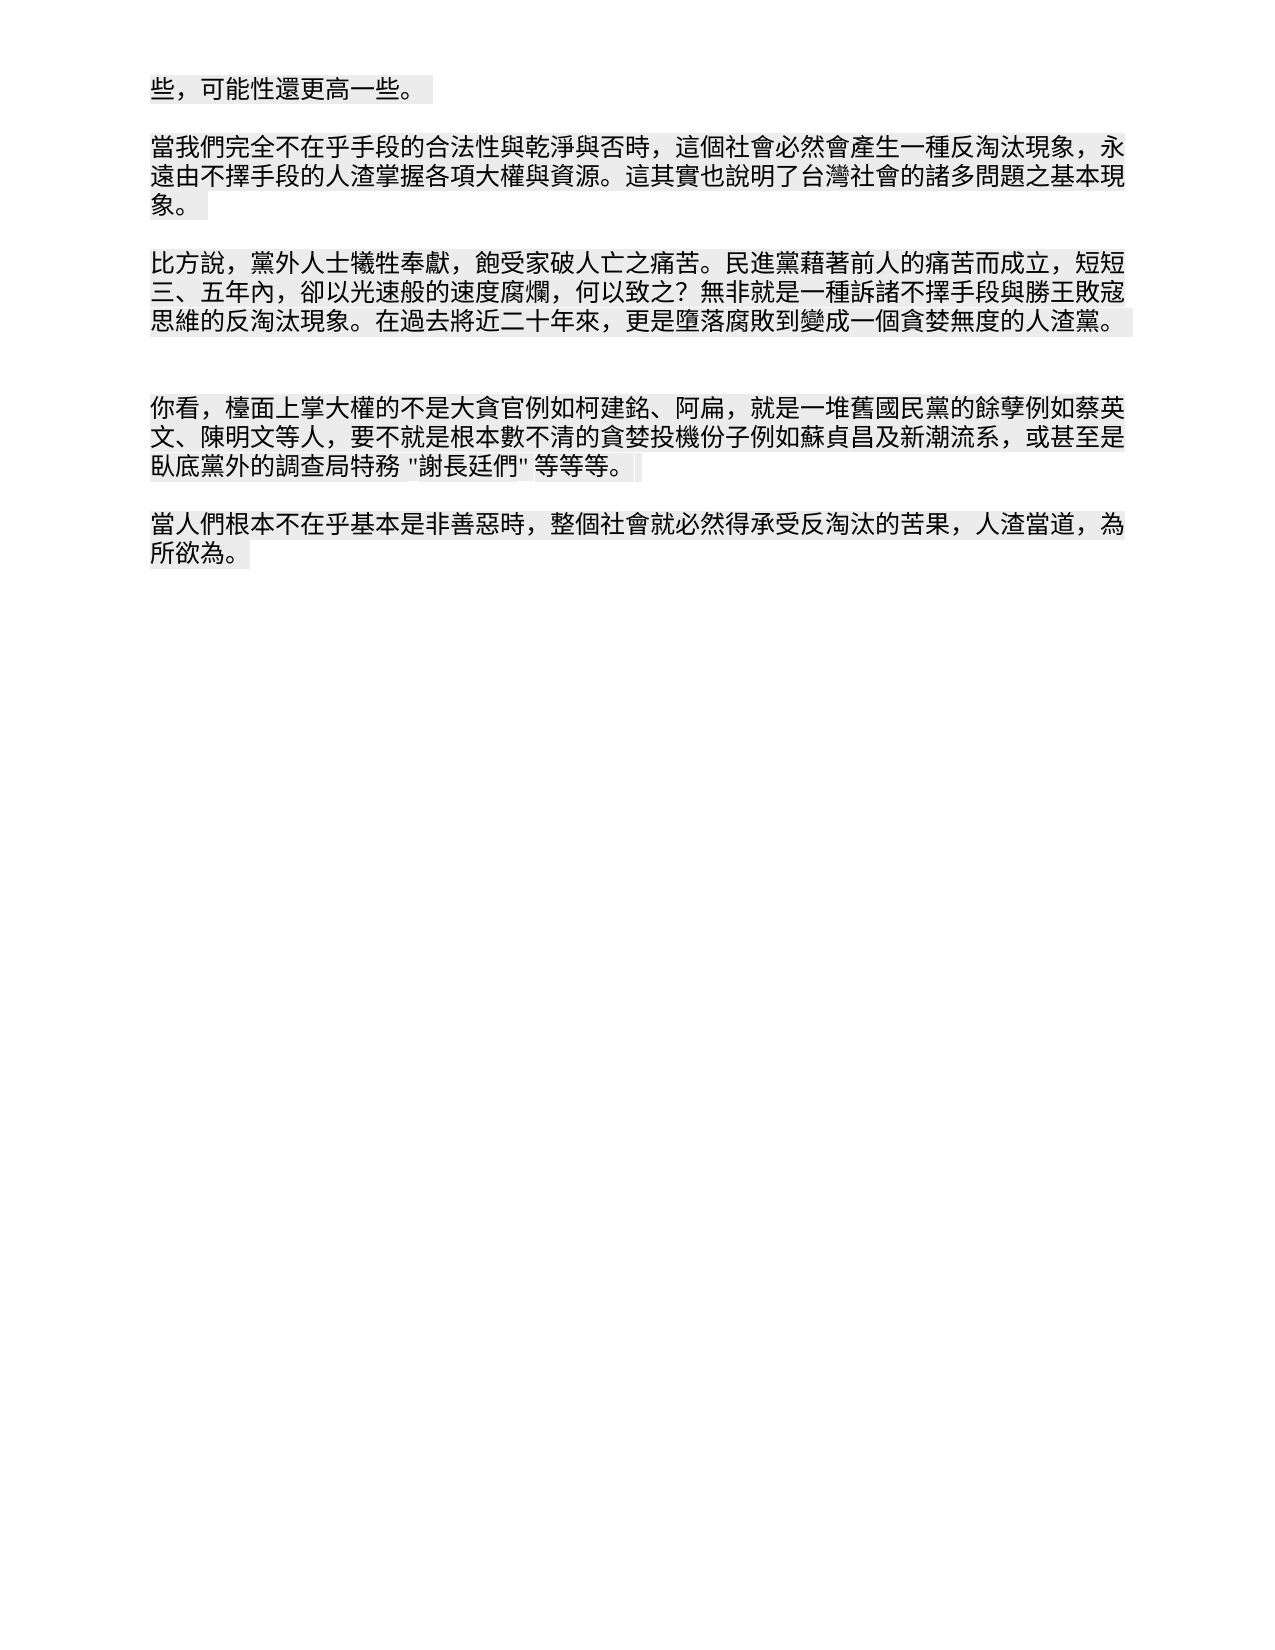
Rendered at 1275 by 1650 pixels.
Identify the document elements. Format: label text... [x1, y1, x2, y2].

text 卡韓政變 (86)：反淘汰 陳真 2019. 06. 17. 阳阳，我講話直，純粹就理說理，就字說字，請別介意。 你講的是一種可能性。問題是，光說 "可能" 是沒有意義的。我不知道我待會下班之後會不會被外星人綁架？這個可能性我無法排除，但我依然會勇往直前，該回家回家，該買菜買菜。 剛剛有位病人來掛號，主訴是經常擔心馬桶有蛇，因為她小時候常吃蛇蛋，擔心蛇媽媽十年後的今天來尋仇。這個可能性我無法排除，但我還是開藥給她，叫她安心上廁所。 人渣們將來也許這樣，也許那樣，可能這樣，也可能那樣。這些可能性都無法排除，問題是可能性有高有低，當然是選擇那個為善可能性最高的，而不是選擇一些幾乎不可能不扯爛污的人渣。 我過去20幾年不曾為任何候選人拉票，最後一個助選對象就是陳定南。韓國瑜是繼陳定南之後，我所認可的政治人物。但是基本上，我也一樣不幫人拉票，因為不想使朋友為難，因此我私下也盡量避談政治。再說，重要的不是選舉勝負，而是手段本身。我再三講的都是這一點。 人渣們利慾薰心，無所不用其極，如果有人相信那一萬億分之一改過向善之可能性，我也只能無言。 一如你所說，選舉不是選美，也不是選擇好人好事代表，但它也絕不是對於理當繩之以法的造謠抹黑栽贓嫁禍者視若無睹。 也就是說，凡事都還是需要一種最低限度的道德原則與法律規範，做為文明社會的基礎，包括司法與內政及各種公私事務等等等。但是，道德原則與法律規範這兩樣東西在台灣的選舉之中，長年以來，卻完全蕩然無存。 甚至在較為基層且越是南部之選舉，事實上連最基本的人身安全都無法確保，威脅、恐嚇、黑道圍事根本就是基本常態，動輒開槍、擄人、跺腳筋、綁票樁腳、搓圓仔湯與利益交換、乃至殺人滅口等等等，選舉暴力永遠層出不窮。 基礎不存，一切制度也只是一場騙局，淪為比拳頭，比無恥，比卑鄙。這其實也是台灣打從蔣家年代開始推行所謂民主遊戲以來的一個基本常態：勝王敗寇，完全不擇手段。舊國民黨如此，而人渣黨卻更是青出於藍，卑鄙得更徹底。 候選人如此，而其支持者也往往被教育成同樣德性，每天就是想盡奧步看要怎麼抹黑對手，傷害異己。 如果連這樣的普遍現象居然都能容忍，那我不知道這些民主競賽究竟有何一絲意義可言？ 你買票去看賽跑，結果有的選手居然開車上路；你去看拳賽，結果連火箭炮都抬出來了，觀眾們卻說無所謂啊，很棒啊，勝者為王啊，或說人渣選手可能也很會跑很會打啊。你聽了，是不是很無言？那何必比賽？我倒寧可請大家猜拳決勝負也許對於眾人福祉還更有利些，可能性還更高一些。 當我們完全不在乎手段的合法性與乾淨與否時，這個社會必然會產生一種反淘汰現象，永遠由不擇手段的人渣掌握各項大權與資源。這其實也說明了台灣社會的諸多問題之基本現象。 比方說，黨外人士犧牲奉獻，飽受家破人亡之痛苦。民進黨藉著前人的痛苦而成立，短短三、五年內，卻以光速般的速度腐爛，何以致之？無非就是一種訴諸不擇手段與勝王敗寇思維的反淘汰現象。在過去將近二十年來，更是墮落腐敗到變成一個貪婪無度的人渣黨。 你看，檯面上掌大權的不是大貪官例如柯建銘、阿扁，就是一堆舊國民黨的餘孽例如蔡英文、陳明文等人，要不就是根本數不清的貪婪投機份子例如蘇貞昌及新潮流系，或甚至是臥底黨外的調查局特務 "謝長廷們" 等等等。 當人們根本不在乎基本是非善惡時，整個社會就必然得承受反淘汰的苦果，人渣當道，為所欲為。 [150, 75, 1125, 569]
